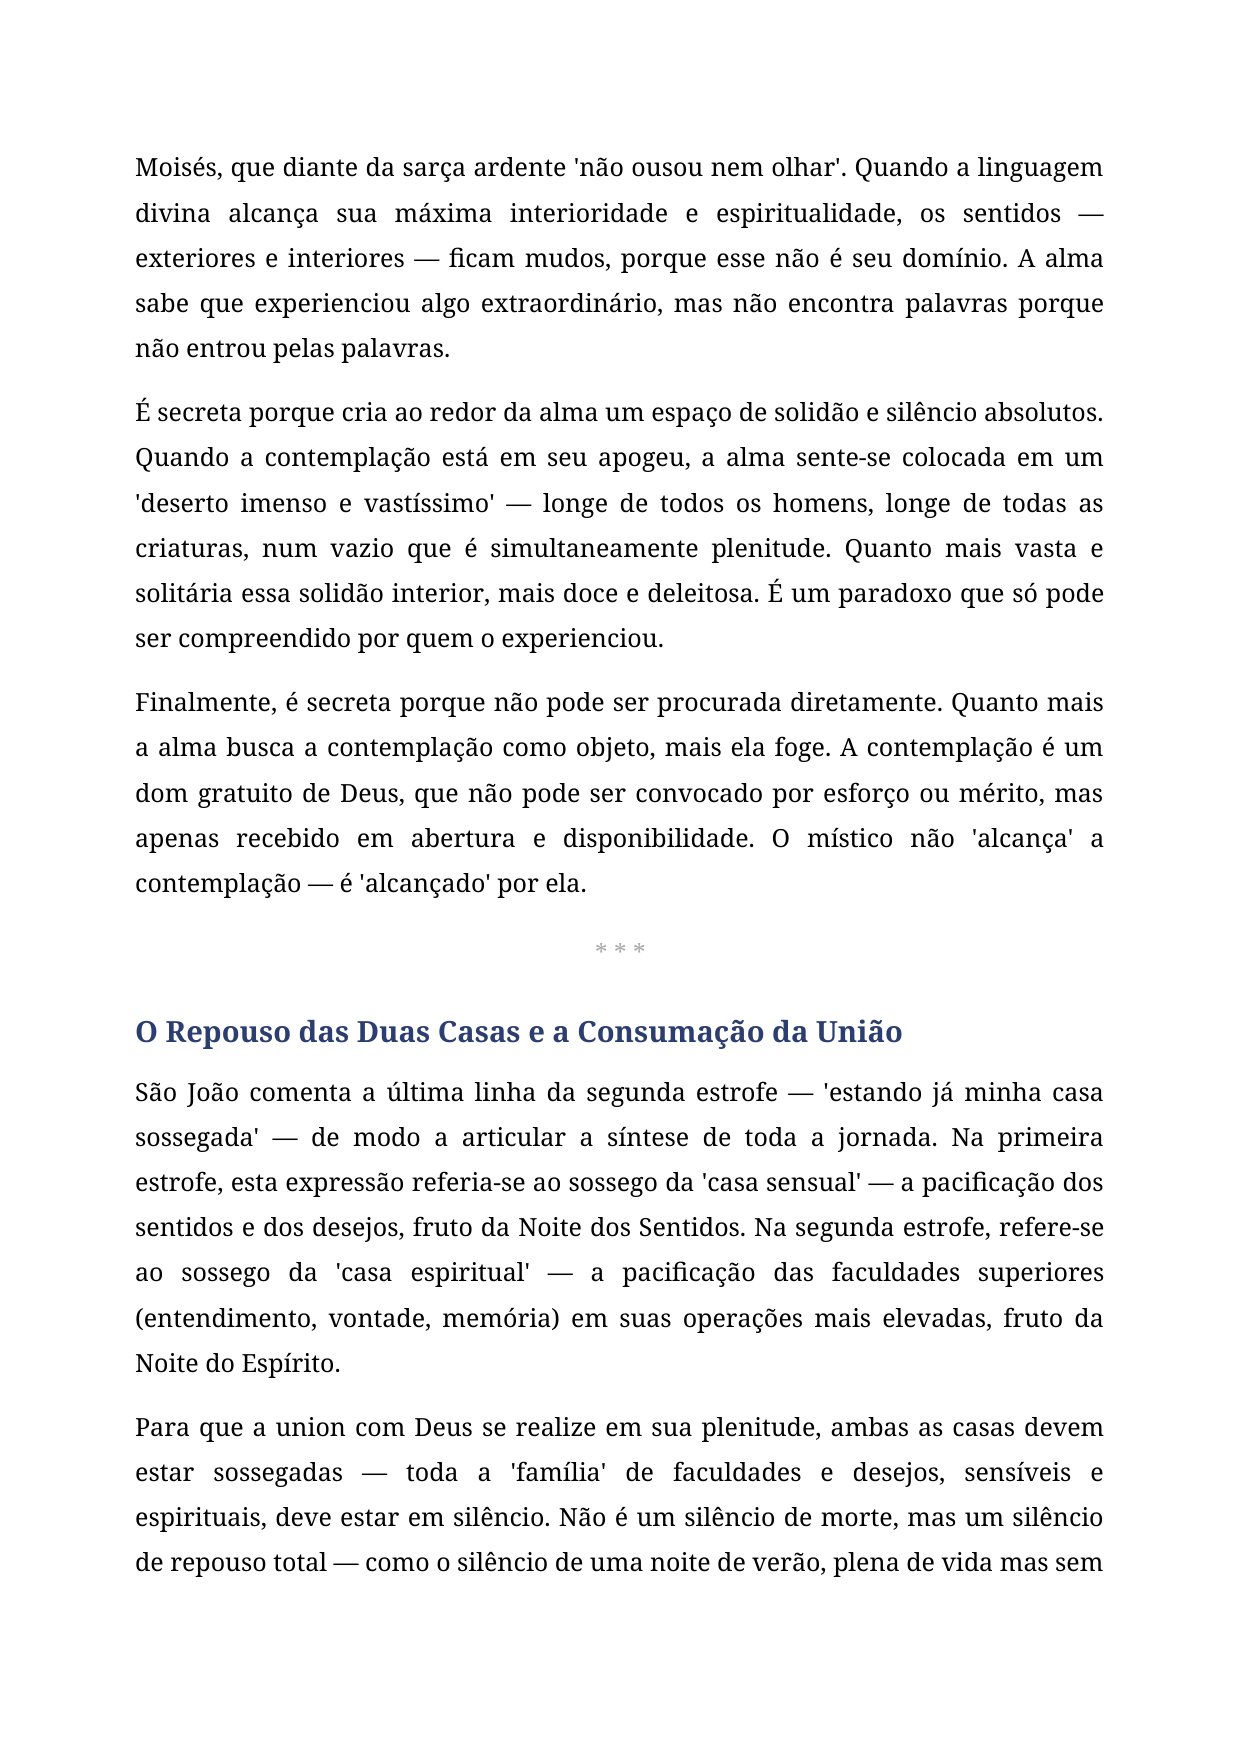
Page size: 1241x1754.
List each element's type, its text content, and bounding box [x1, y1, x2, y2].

text É secreta porque cria ao redor da alma um espaço de solidão e silêncio absolutos. Quando a contemplação está em seu apogeu, a alma sente-se colocada em um 'deserto imenso e vastíssimo' — longe de todos os homens, longe de todas as criaturas, num vazio que é simultaneamente plenitude. Quanto mais vasta e solitária essa solidão interior, mais doce e deleitosa. É um paradoxo que só pode ser compreendido por quem o experienciou. [135, 395, 1105, 655]
subtitle O Repouso das Duas Casas e a Consumação da União [135, 1012, 1105, 1051]
text Finalmente, é secreta porque não pode ser procurada diretamente. Quanto mais a alma busca a contemplação como objeto, mais ela foge. A contemplação é um dom gratuito de Deus, que não pode ser convocado por esforço ou mérito, mas apenas recebido em abertura e disponibilidade. O místico não 'alcança' a contemplação — é 'alcançado' por ela. [135, 685, 1105, 900]
text * * * [135, 936, 1105, 970]
text Moisés, que diante da sarça ardente 'não ousou nem olhar'. Quando a linguagem divina alcança sua máxima interioridade e espiritualidade, os sentidos — exteriores e interiores — ficam mudos, porque esse não é seu domínio. A alma sabe que experienciou algo extraordinário, mas não encontra palavras porque não entrou pelas palavras. [135, 150, 1105, 365]
text Para que a union com Deus se realize em sua plenitude, ambas as casas devem estar sossegadas — toda a 'família' de faculdades e desejos, sensíveis e espirituais, deve estar em silêncio. Não é um silêncio de morte, mas um silêncio de repouso total — como o silêncio de uma noite de verão, plena de vida mas sem [135, 1409, 1105, 1579]
text São João comenta a última linha da segunda estrofe — 'estando já minha casa sossegada' — de modo a articular a síntese de toda a jornada. Na primeira estrofe, esta expressão referia-se ao sossego da 'casa sensual' — a pacificação dos sentidos e dos desejos, fruto da Noite dos Sentidos. Na segunda estrofe, refere-se ao sossego da 'casa espiritual' — a pacificação das faculdades superiores (entendimento, vontade, memória) em suas operações mais elevadas, fruto da Noite do Espírito. [135, 1074, 1105, 1379]
